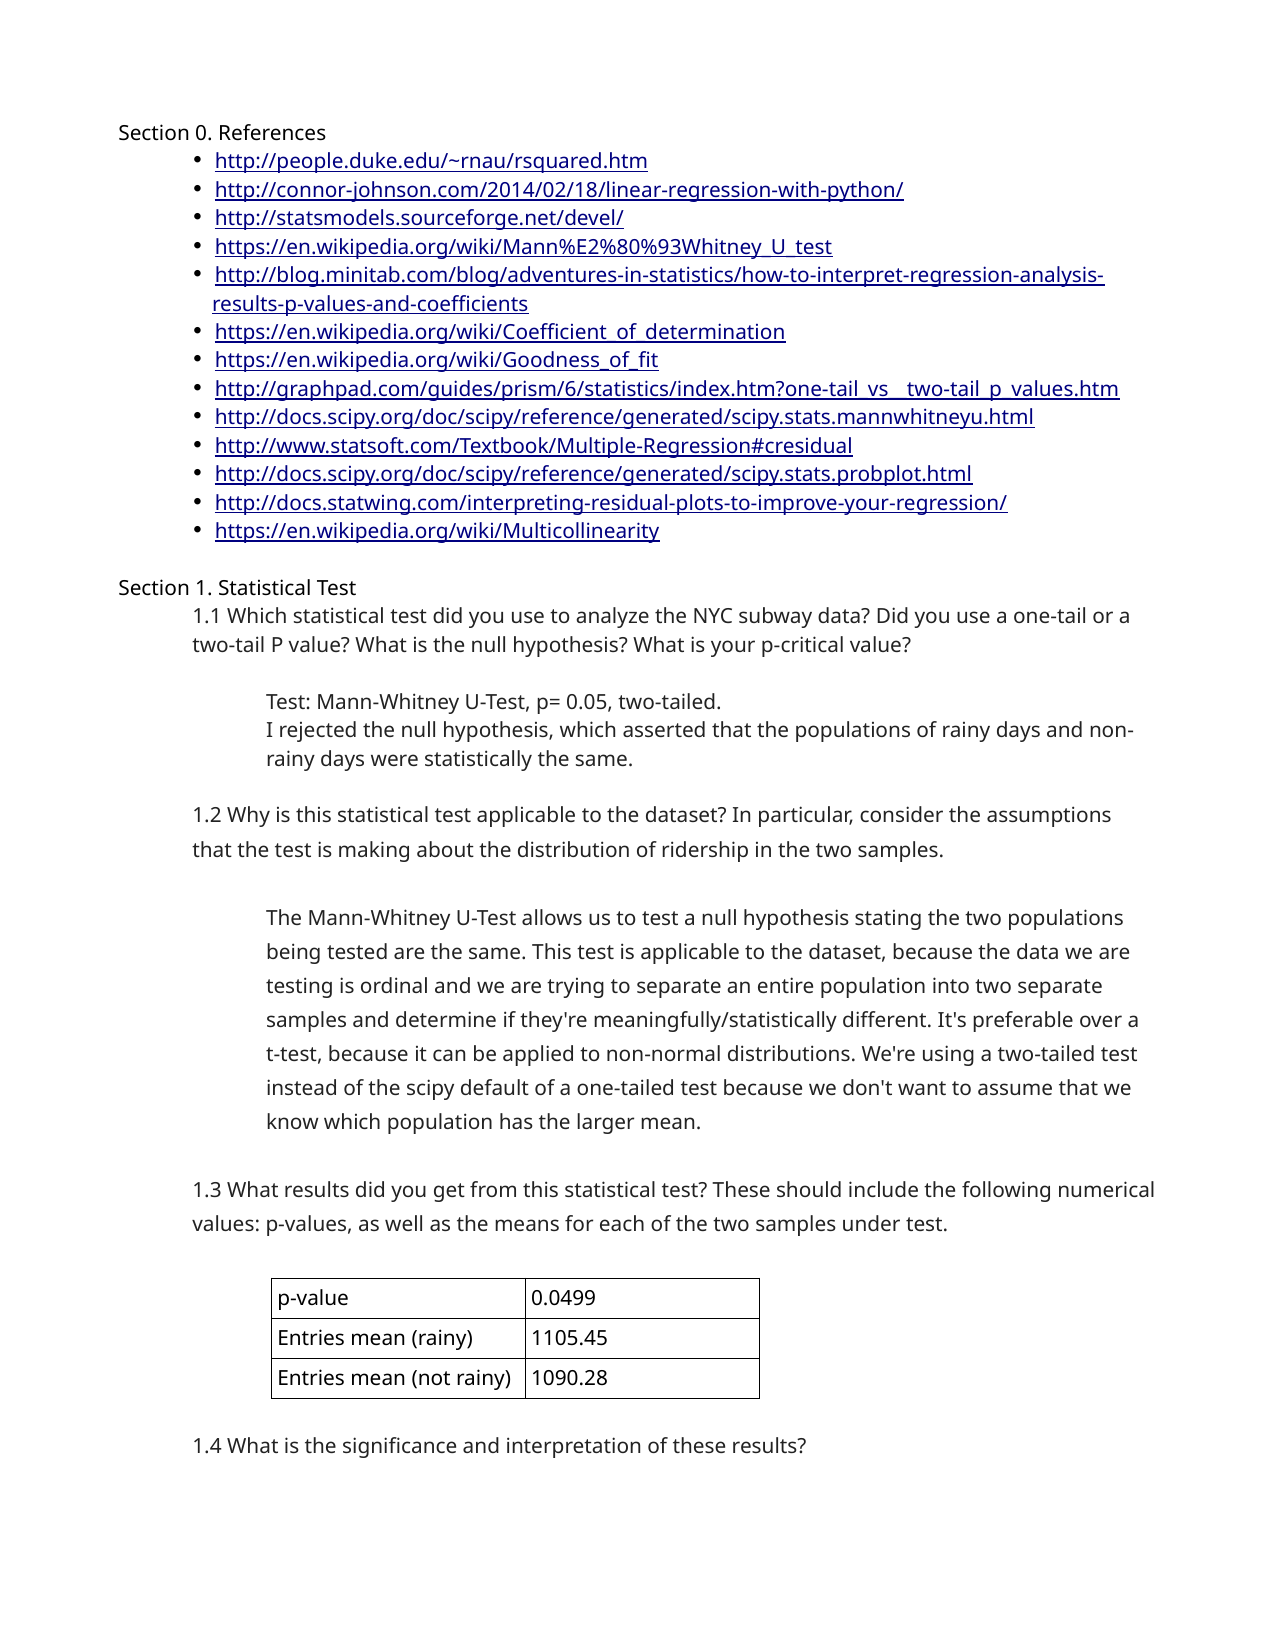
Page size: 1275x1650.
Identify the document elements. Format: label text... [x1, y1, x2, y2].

list What results did you get from this statistical test? These should include the following numerical values: p-values, as well as the means for each of the two samples under test. [192, 1175, 1157, 1238]
table_header 0.0499 [526, 1279, 759, 1317]
text I rejected the null hypothesis, which asserted that the populations of rainy days and non-rainy days were statistically the same. [266, 715, 1157, 772]
list http://docs.scipy.org/doc/scipy/reference/generated/scipy.stats.mannwhitneyu.html [193, 402, 1157, 431]
list http://docs.statwing.com/interpreting-residual-plots-to-improve-your-regression/ [193, 488, 1157, 516]
list http://connor-johnson.com/2014/02/18/linear-regression-with-python/ [193, 175, 1157, 203]
list http://statsmodels.sourceforge.net/devel/ [193, 203, 1157, 232]
table_cell 1105.45 [526, 1319, 759, 1357]
text Test: Mann-Whitney U-Test, p= 0.05, two-tailed. [266, 687, 1157, 715]
list http://blog.minitab.com/blog/adventures-in-statistics/how-to-interpret-regression-analysis-results-p-values-and-coefficients [193, 260, 1157, 317]
list https://en.wikipedia.org/wiki/Multicollinearity [193, 516, 1157, 545]
text The Mann-Whitney U-Test allows us to test a null hypothesis stating the two populations being tested are the same. This test is applicable to the dataset, because the data we are testing is ordinal and we are trying to separate an entire population into two separate samples and determine if they're meaningfully/statistically different. It's preferable over a t-test, because it can be applied to non-normal distributions. We're using a two-tailed test instead of the scipy default of a one-tailed test because we don't want to assume that we know which population has the larger mean. [266, 903, 1157, 1136]
list http://www.statsoft.com/Textbook/Multiple-Regression#cresidual [193, 431, 1157, 459]
table_cell Entries mean (rainy) [272, 1319, 525, 1357]
table_cell Entries mean (not rainy) [272, 1359, 525, 1397]
list Which statistical test did you use to analyze the NYC subway data? Did you use a one-tail or a two-tail P value? What is the null hypothesis? What is your p-critical value? [192, 602, 1157, 658]
list https://en.wikipedia.org/wiki/Goodness_of_fit [193, 346, 1157, 374]
text Section 1. Statistical Test [118, 573, 1157, 602]
list What is the significance and interpretation of these results? [192, 1432, 1157, 1460]
text Section 0. References [118, 118, 1157, 147]
table_cell 1090.28 [526, 1359, 759, 1397]
list Why is this statistical test applicable to the dataset? In particular, consider the assumptions that the test is making about the distribution of ridership in the two samples. [192, 801, 1157, 863]
table_header p-value [272, 1279, 525, 1317]
list https://en.wikipedia.org/wiki/Mann%E2%80%93Whitney_U_test [193, 232, 1157, 260]
list http://graphpad.com/guides/prism/6/statistics/index.htm?one-tail_vs__two-tail_p_values.htm [193, 374, 1157, 402]
list http://docs.scipy.org/doc/scipy/reference/generated/scipy.stats.probplot.html [193, 459, 1157, 488]
list https://en.wikipedia.org/wiki/Coefficient_of_determination [193, 317, 1157, 346]
list http://people.duke.edu/~rnau/rsquared.htm [193, 147, 1157, 175]
